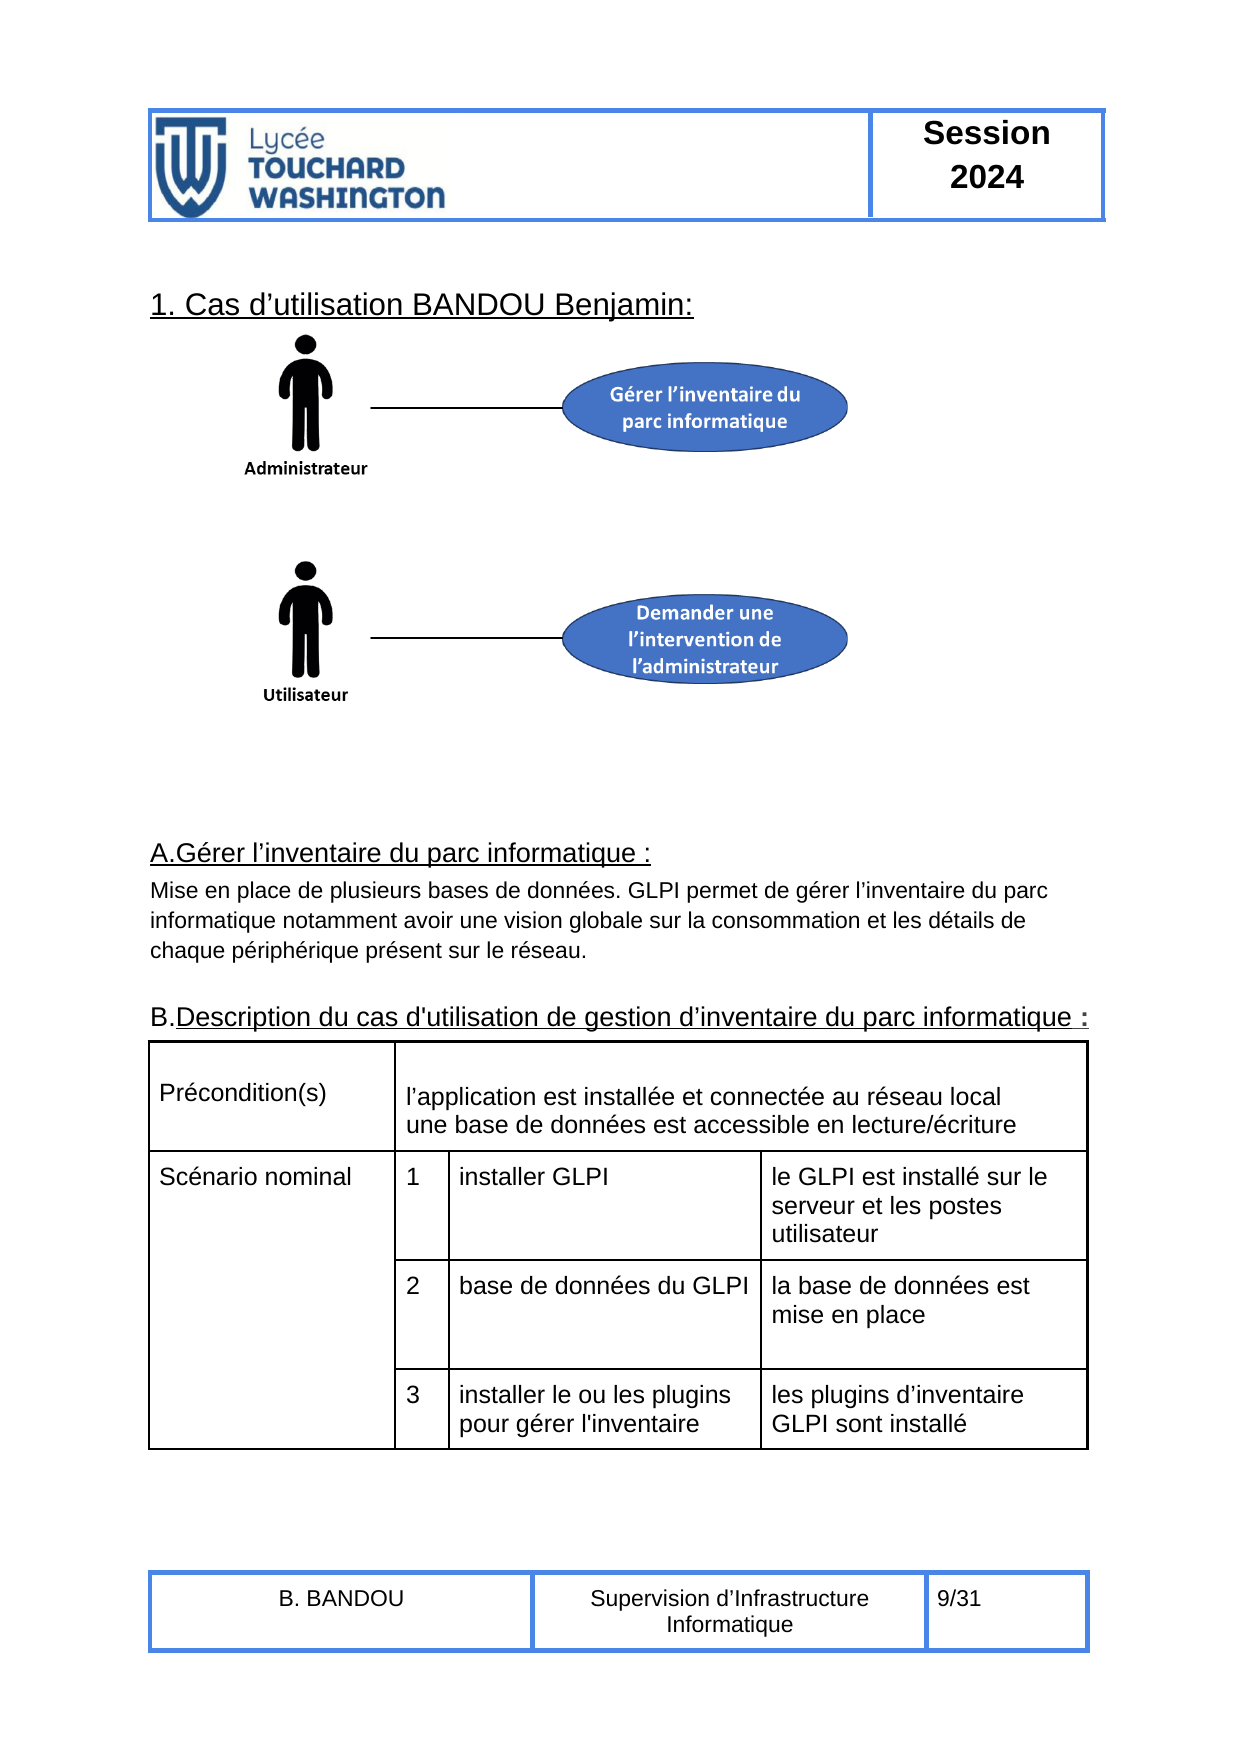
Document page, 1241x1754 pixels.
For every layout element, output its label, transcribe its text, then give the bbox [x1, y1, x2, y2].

picture [152, 113, 451, 218]
table_cell 3 [396, 1370, 448, 1448]
table_header l’application est installée et connectée au réseau local une base de données est accessible en lecture/écriture [396, 1043, 1086, 1149]
table_cell 2 [396, 1261, 448, 1368]
text Mise en place de plusieurs bases de données. GLPI permet de gérer l’inventaire du parc informatique notamment avoir une vision globale sur la consommation et les détails de chaque périphérique présent sur le réseau. [150, 877, 1090, 963]
table_cell la base de données est mise en place [762, 1261, 1086, 1368]
table_cell 1 [396, 1152, 448, 1259]
table_cell les plugins d’inventaire GLPI sont installé [762, 1370, 1086, 1448]
picture [225, 334, 848, 718]
table_cell le GLPI est installé sur le serveur et les postes utilisateur [762, 1152, 1086, 1259]
table_cell Scénario nominal [150, 1152, 394, 1448]
table_cell installer le ou les plugins pour gérer l'inventaire [450, 1370, 760, 1448]
subtitle B.Description du cas d'utilisation de gestion d’inventaire du parc informatique : [150, 1001, 1090, 1032]
table_cell base de données du GLPI [450, 1261, 760, 1368]
table_cell installer GLPI [450, 1152, 760, 1259]
table_header Précondition(s) [150, 1043, 394, 1149]
subtitle 1. Cas d’utilisation BANDOU Benjamin: [150, 286, 1090, 322]
subtitle A.Gérer l’inventaire du parc informatique : [150, 837, 1090, 868]
